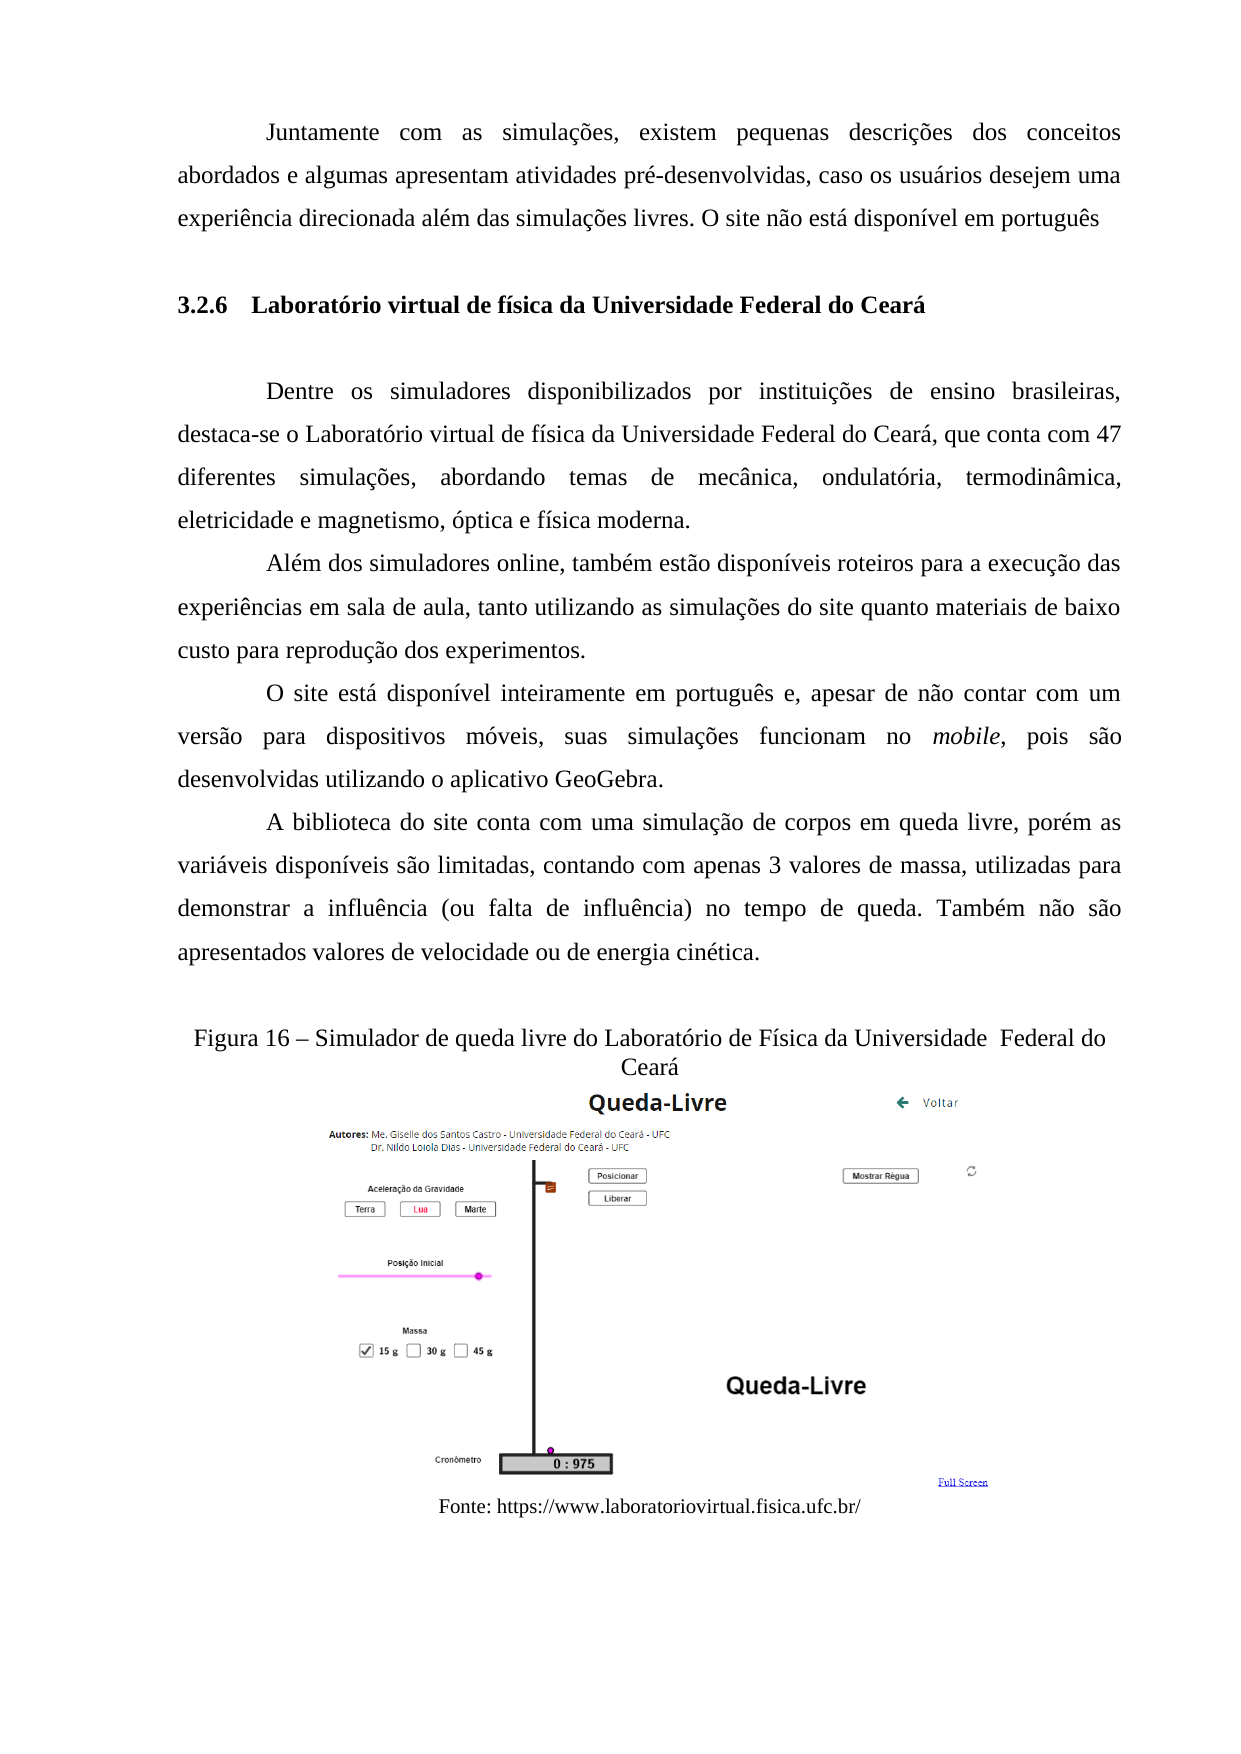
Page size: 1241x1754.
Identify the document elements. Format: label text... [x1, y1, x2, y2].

text Juntamente com as simulações, existem pequenas descrições dos conceitos abordados e algumas apresentam atividades pré-desenvolvidas, caso os usuários desejem uma experiência direcionada além das simulações livres. O site não está disponível em português [177, 117, 1122, 232]
text Fonte: https://www.laboratoriovirtual.fisica.ufc.br/ [177, 1080, 1122, 1518]
text Além dos simuladores online, também estão disponíveis roteiros para a execução das experiências em sala de aula, tanto utilizando as simulações do site quanto materiais de baixo custo para reprodução dos experimentos. [0, 548, 1240, 663]
text Figura 16 – Simulador de queda livre do Laboratório de Física da Universidade Federal do Ceará [0, 1023, 1240, 1080]
text O site está disponível inteiramente em português e, apesar de não contar com um versão para dispositivos móveis, suas simulações funcionam no mobile, pois são desenvolvidas utilizando o aplicativo GeoGebra. [0, 678, 1240, 793]
text A biblioteca do site conta com uma simulação de corpos em queda livre, porém as variáveis disponíveis são limitadas, contando com apenas 3 valores de massa, utilizadas para demonstrar a influência (ou falta de influência) no tempo de queda. Também não são apresentados valores de velocidade ou de energia cinética. [0, 807, 1240, 965]
text Dentre os simuladores disponibilizados por instituições de ensino brasileiras, destaca-se o Laboratório virtual de física da Universidade Federal do Ceará, que conta com 47 diferentes simulações, abordando temas de mecânica, ondulatória, termodinâmica, eletricidade e magnetismo, óptica e física moderna. [0, 376, 1240, 534]
picture [298, 1080, 1001, 1495]
subtitle Laboratório virtual de física da Universidade Federal do Ceará [0, 290, 1240, 318]
